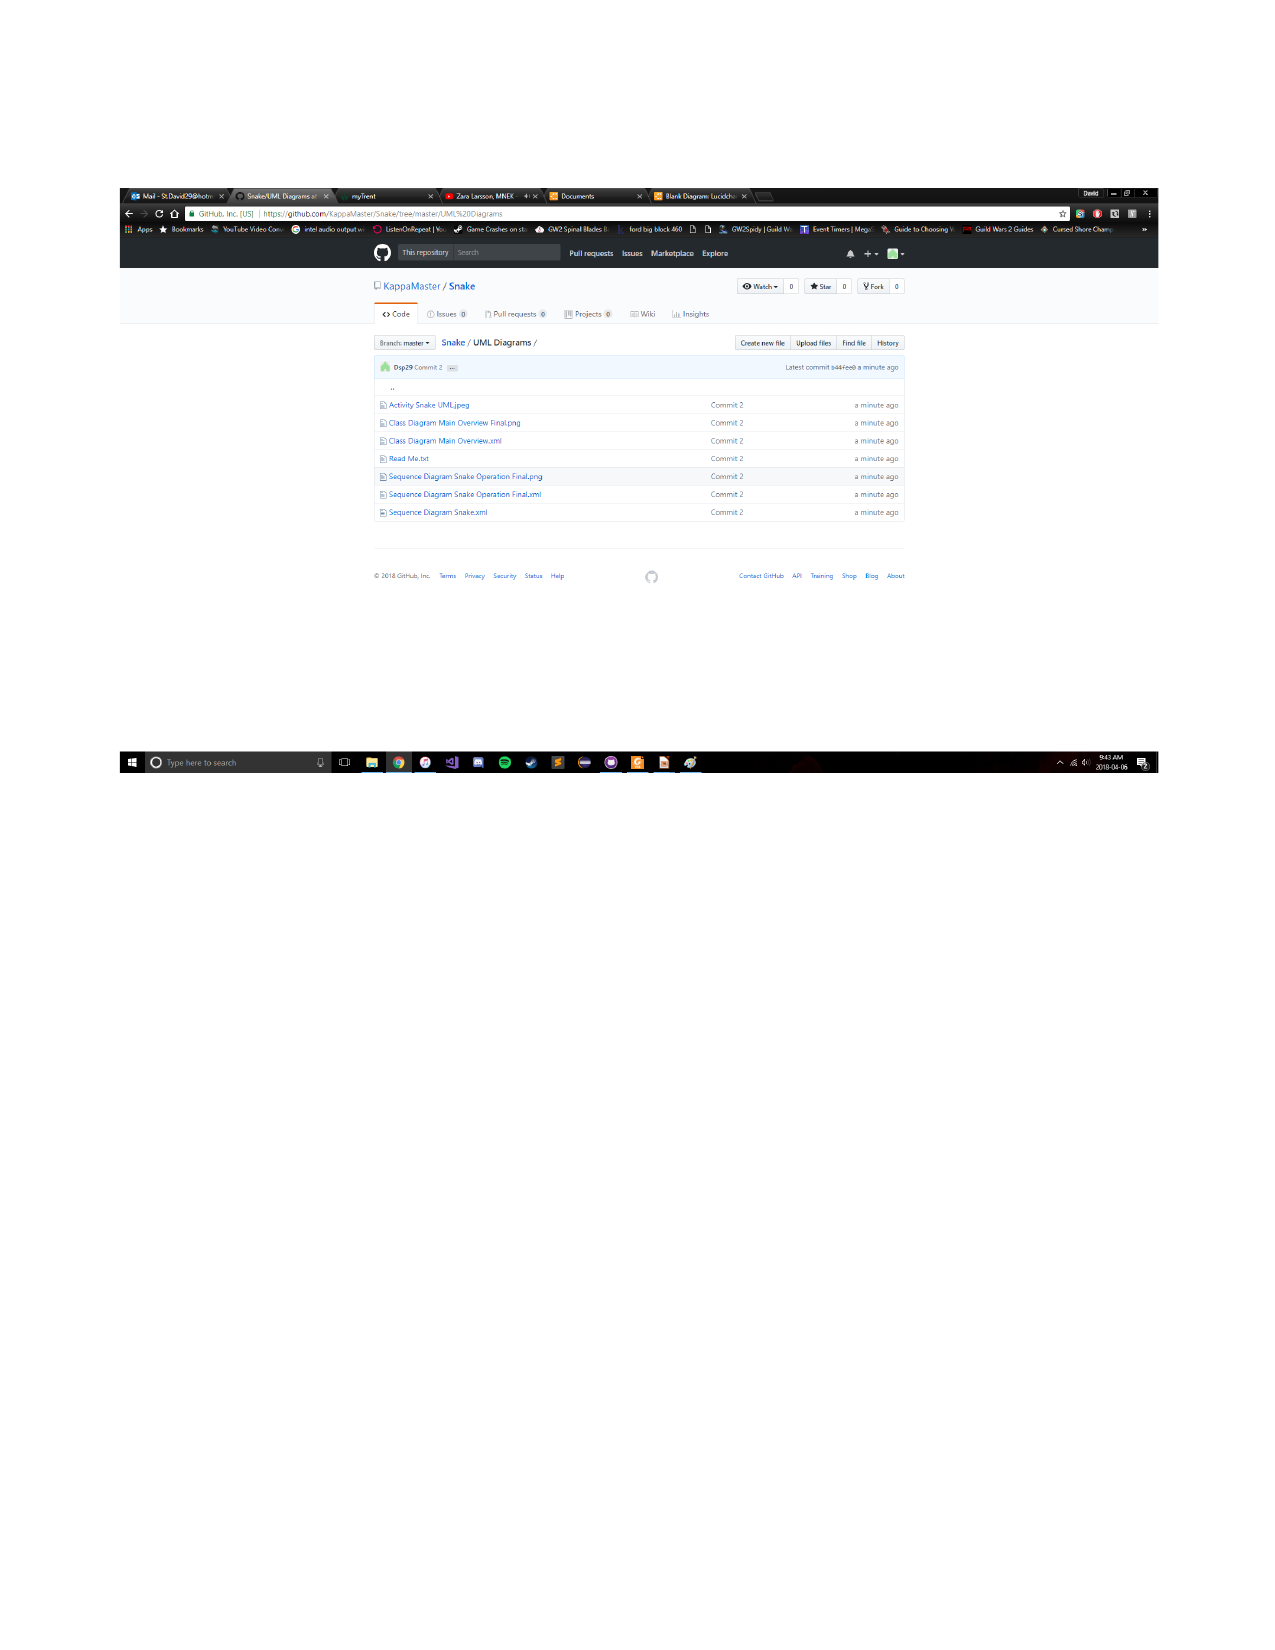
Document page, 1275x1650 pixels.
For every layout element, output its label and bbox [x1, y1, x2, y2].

picture [119, 188, 1159, 773]
